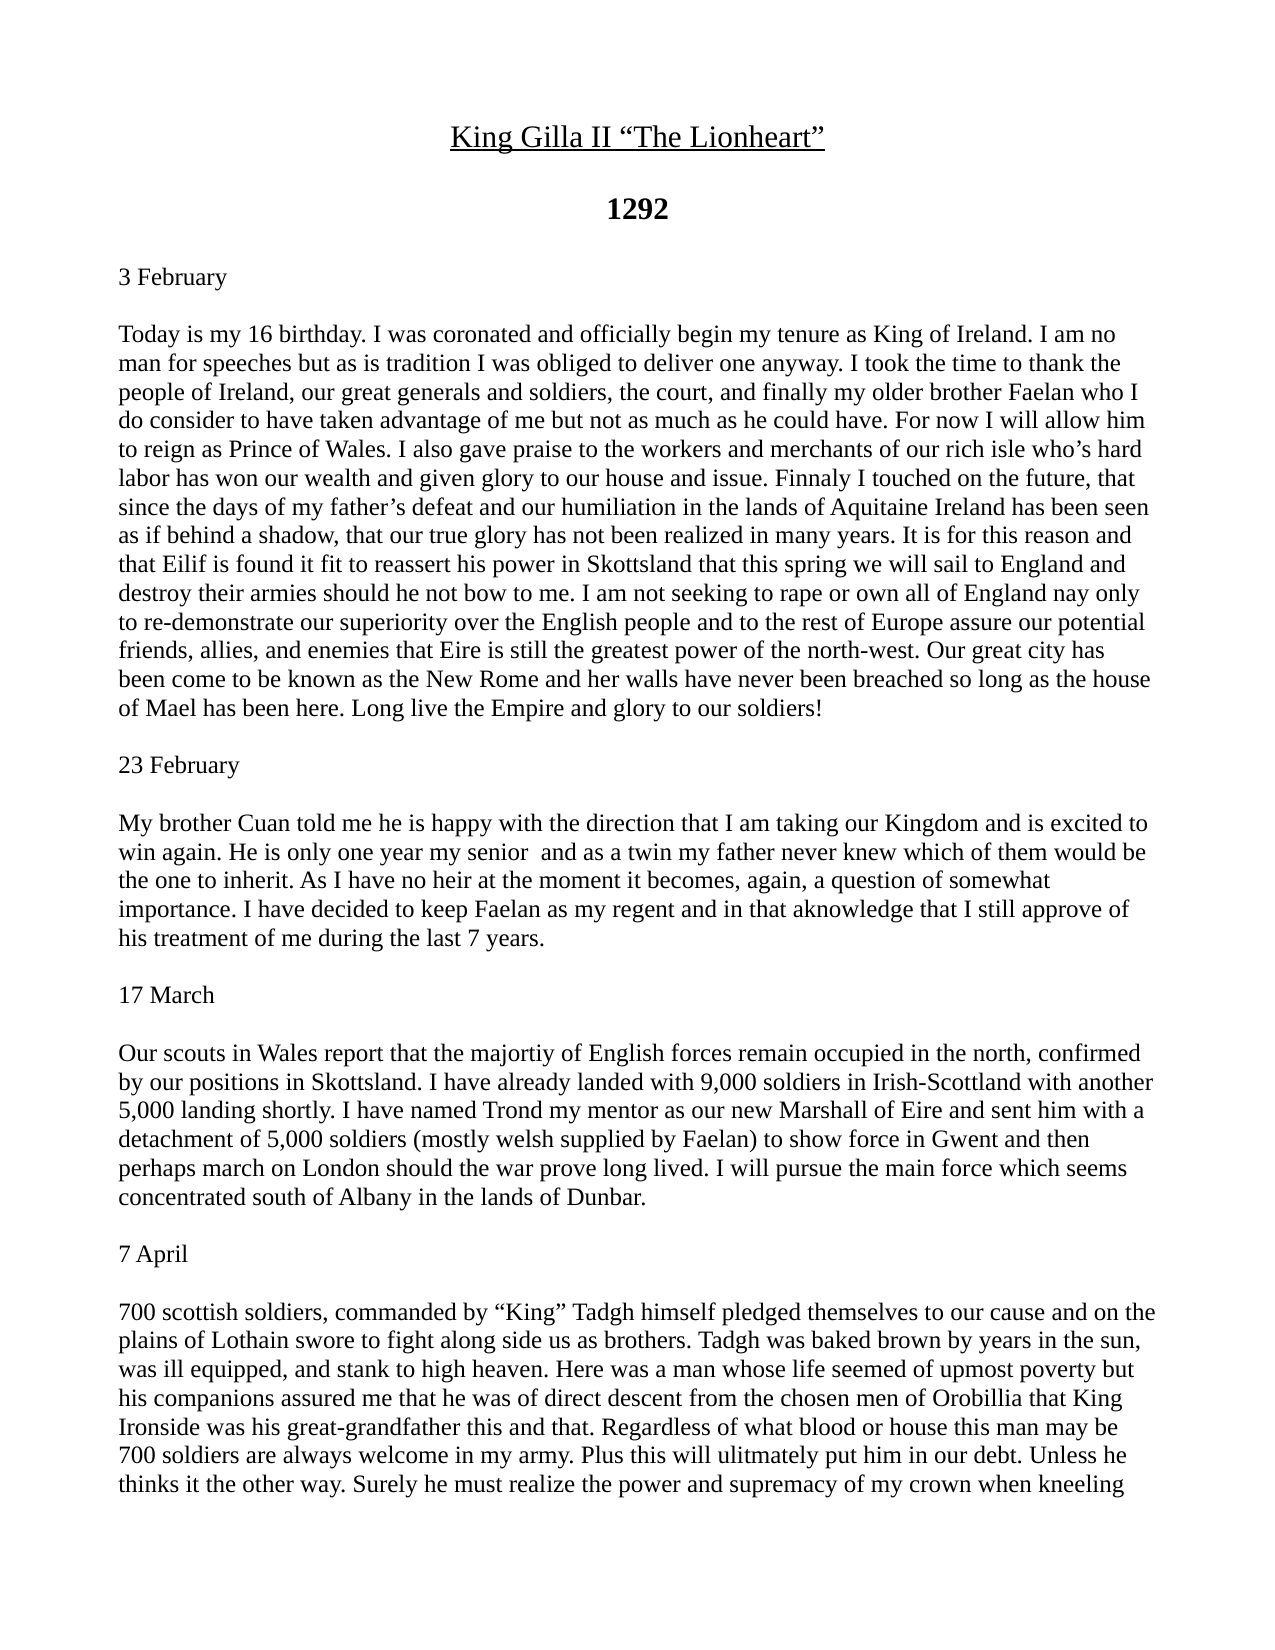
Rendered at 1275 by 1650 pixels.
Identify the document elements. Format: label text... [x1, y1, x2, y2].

text Our scouts in Wales report that the majortiy of English forces remain occupied in the north, confirmed by our positions in Skottsland. I have already landed with 9,000 soldiers in Irish-Scottland with another 5,000 landing shortly. I have named Trond my mentor as our new Marshall of Eire and sent him with a detachment of 5,000 soldiers (mostly welsh supplied by Faelan) to show force in Gwent and then perhaps march on London should the war prove long lived. I will pursue the main force which seems concentrated south of Albany in the lands of Dunbar. [118, 1038, 1157, 1211]
text 23 February [118, 751, 1157, 779]
text 1292 [118, 190, 1157, 226]
text 7 April [118, 1239, 1157, 1268]
text 700 scottish soldiers, commanded by “King” Tadgh himself pledged themselves to our cause and on the plains of Lothain swore to fight along side us as brothers. Tadgh was baked brown by years in the sun, was ill equipped, and stank to high heaven. Here was a man whose life seemed of upmost poverty but his companions assured me that he was of direct descent from the chosen men of Orobillia that King Ironside was his great-grandfather this and that. Regardless of what blood or house this man may be 700 soldiers are always welcome in my army. Plus this will ulitmately put him in our debt. Unless he thinks it the other way. Surely he must realize the power and supremacy of my crown when kneeling [118, 1297, 1157, 1498]
text 3 February [118, 262, 1157, 291]
text King Gilla II “The Lionheart” [118, 118, 1157, 154]
text 17 March [118, 981, 1157, 1009]
text My brother Cuan told me he is happy with the direction that I am taking our Kingdom and is excited to win again. He is only one year my senior and as a twin my father never knew which of them would be the one to inherit. As I have no heir at the moment it becomes, again, a question of somewhat importance. I have decided to keep Faelan as my regent and in that aknowledge that I still approve of his treatment of me during the last 7 years. [118, 808, 1157, 952]
text Today is my 16 birthday. I was coronated and officially begin my tenure as King of Ireland. I am no man for speeches but as is tradition I was obliged to deliver one anyway. I took the time to thank the people of Ireland, our great generals and soldiers, the court, and finally my older brother Faelan who I do consider to have taken advantage of me but not as much as he could have. For now I will allow him to reign as Prince of Wales. I also gave praise to the workers and merchants of our rich isle who’s hard labor has won our wealth and given glory to our house and issue. Finnaly I touched on the future, that since the days of my father’s defeat and our humiliation in the lands of Aquitaine Ireland has been seen as if behind a shadow, that our true glory has not been realized in many years. It is for this reason and that Eilif is found it fit to reassert his power in Skottsland that this spring we will sail to England and destroy their armies should he not bow to me. I am not seeking to rape or own all of England nay only to re-demonstrate our superiority over the English people and to the rest of Europe assure our potential friends, allies, and enemies that Eire is still the greatest power of the north-west. Our great city has been come to be known as the New Rome and her walls have never been breached so long as the house of Mael has been here. Long live the Empire and glory to our soldiers! [118, 319, 1157, 722]
